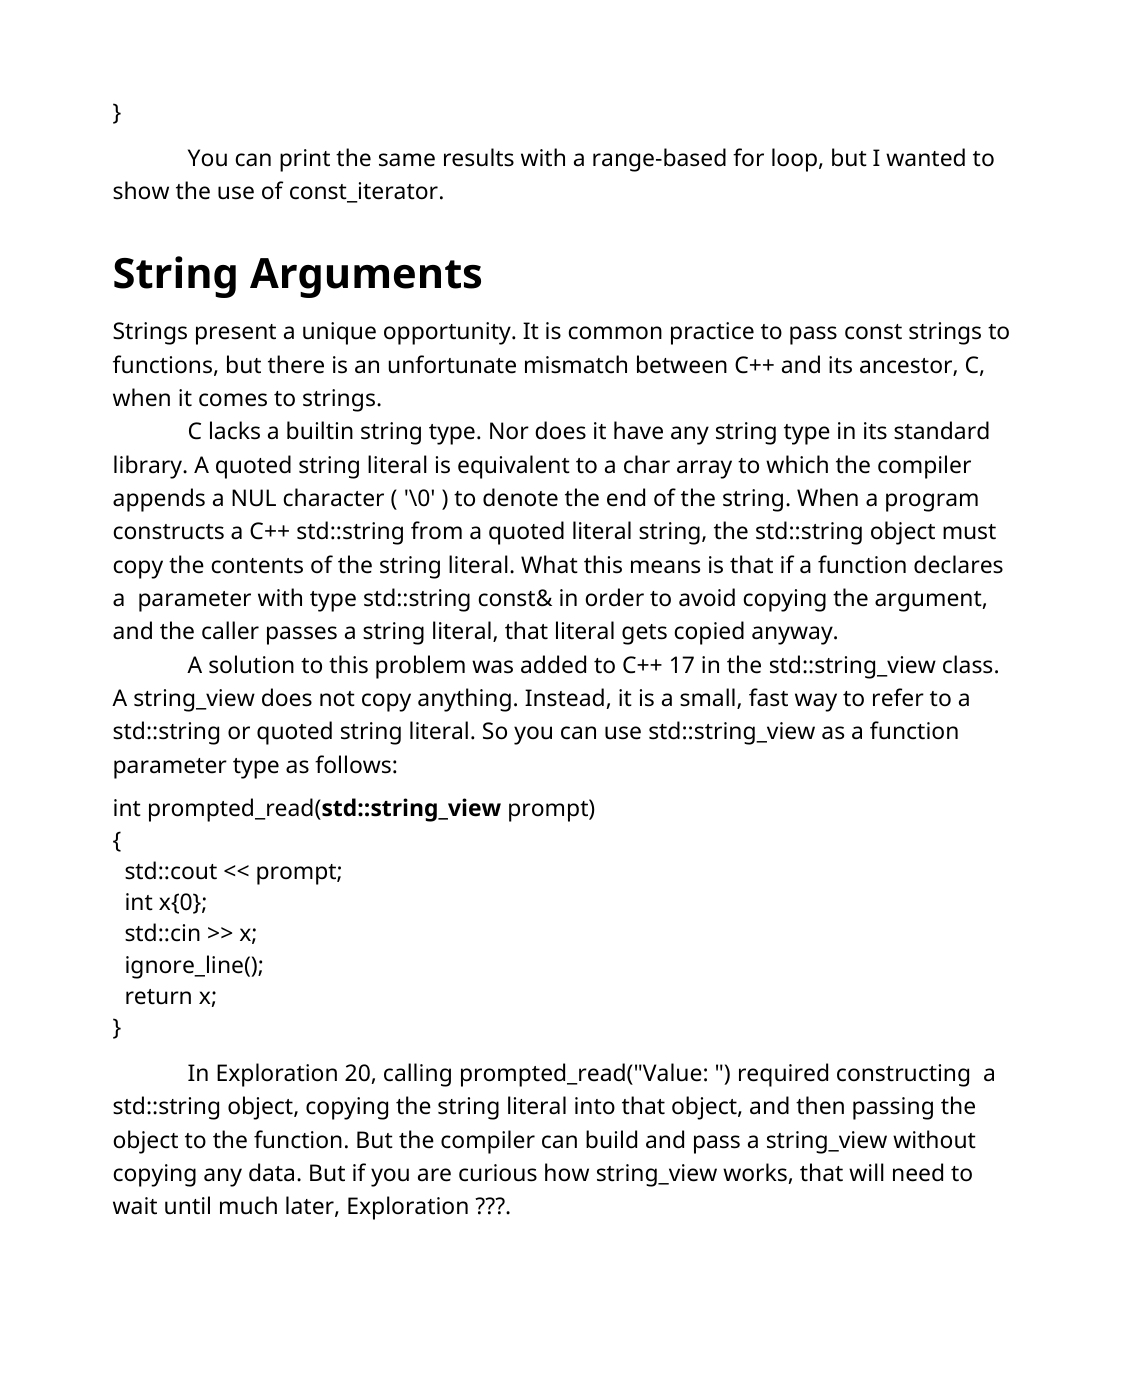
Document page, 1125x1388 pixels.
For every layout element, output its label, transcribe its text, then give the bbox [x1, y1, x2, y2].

text return x; [112, 980, 1012, 1011]
text std::cout << prompt; [112, 855, 1012, 886]
text int prompted_read(std::string_view prompt) [112, 792, 1012, 823]
text } [112, 1011, 1012, 1042]
text A solution to this problem was added to C++ 17 in the std::string_view class. A string_view does not copy anything. Instead, it is a small, fast way to refer to a std::string or quoted string literal. So you can use std::string_view as a function parameter type as follows: [112, 646, 1012, 780]
text int x{0}; [112, 886, 1012, 917]
text { [112, 823, 1012, 855]
text std::cin >> x; [112, 917, 1012, 948]
text } [112, 96, 1012, 127]
text Strings present a unique opportunity. It is common practice to pass const strings to functions, but there is an unfortunate mismatch between C++ and its ancestor, C, when it comes to strings. [112, 313, 1012, 413]
text In Exploration 20, calling prompted_read("Value: ") required constructing a std::string object, copying the string literal into that object, and then passing the object to the function. But the compiler can build and pass a string_view without copying any data. But if you are curious how string_view works, that will need to wait until much later, Exploration ???. [112, 1055, 1012, 1221]
text You can print the same results with a range-based for loop, but I wanted to show the use of const_iterator. [112, 140, 1012, 206]
text ignore_line(); [112, 948, 1012, 980]
subtitle String Arguments [112, 244, 1012, 301]
text C lacks a builtin string type. Nor does it have any string type in its standard library. A quoted string literal is equivalent to a char array to which the compiler appends a NUL character ( '\0' ) to denote the end of the string. When a program constructs a C++ std::string from a quoted literal string, the std::string object must copy the contents of the string literal. What this means is that if a function declares a parameter with type std::string const& in order to avoid copying the argument, and the caller passes a string literal, that literal gets copied anyway. [112, 413, 1012, 646]
